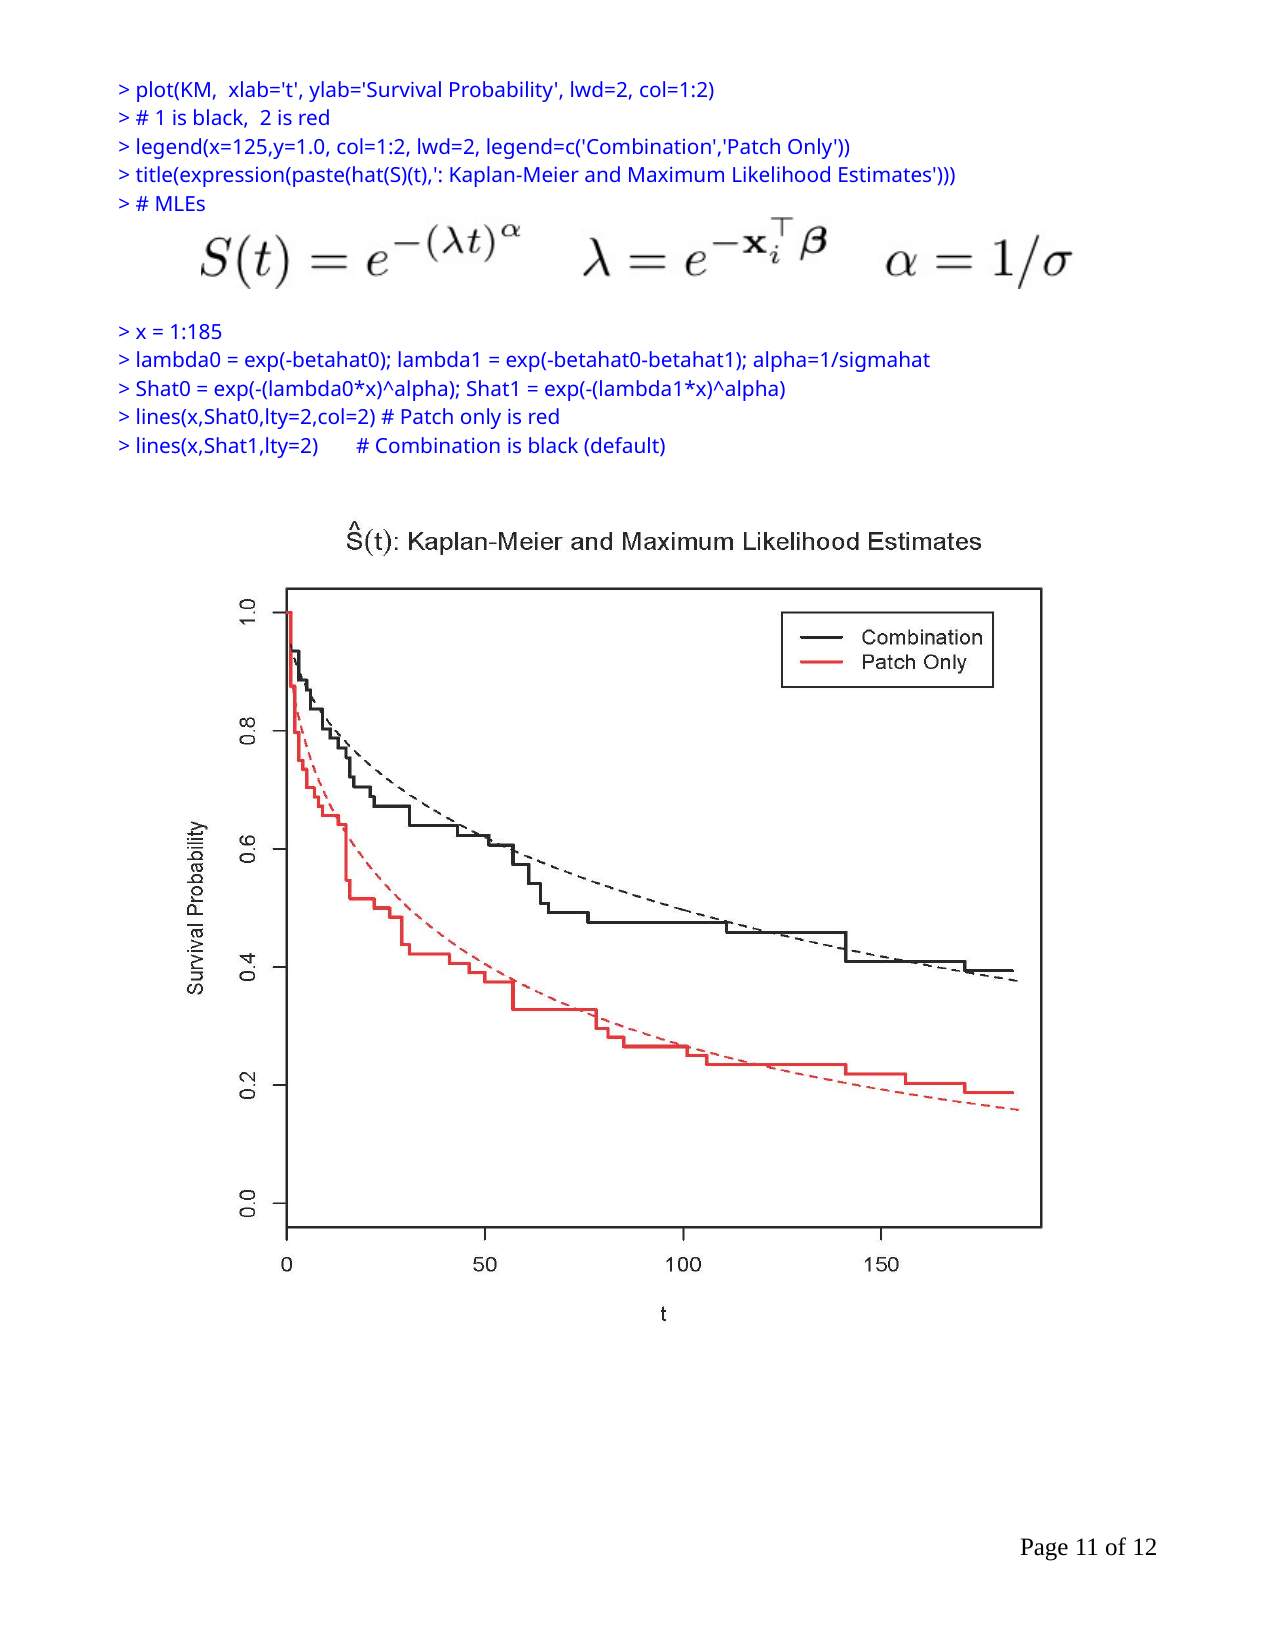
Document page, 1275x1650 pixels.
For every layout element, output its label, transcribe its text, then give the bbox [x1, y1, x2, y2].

text > # MLEs [118, 189, 1157, 217]
text > lines(x,Shat1,lty=2) # Combination is black (default) [118, 431, 1157, 459]
text > plot(KM, xlab='t', ylab='Survival Probability', lwd=2, col=1:2) [118, 75, 1157, 103]
text > x = 1:185 [118, 317, 1157, 346]
text > lambda0 = exp(-betahat0); lambda1 = exp(-betahat0-betahat1); alpha=1/sigmahat [118, 346, 1157, 374]
text > lines(x,Shat0,lty=2,col=2) # Patch only is red [118, 402, 1157, 431]
text > # 1 is black, 2 is red [118, 103, 1157, 132]
text > legend(x=125,y=1.0, col=1:2, lwd=2, legend=c('Combination','Patch Only')) [118, 132, 1157, 160]
text > Shat0 = exp(-(lambda0*x)^alpha); Shat1 = exp(-(lambda1*x)^alpha) [118, 374, 1157, 402]
text > title(expression(paste(hat(S)(t),': Kaplan-Meier and Maximum Likelihood Estimates'))) [118, 160, 1157, 189]
